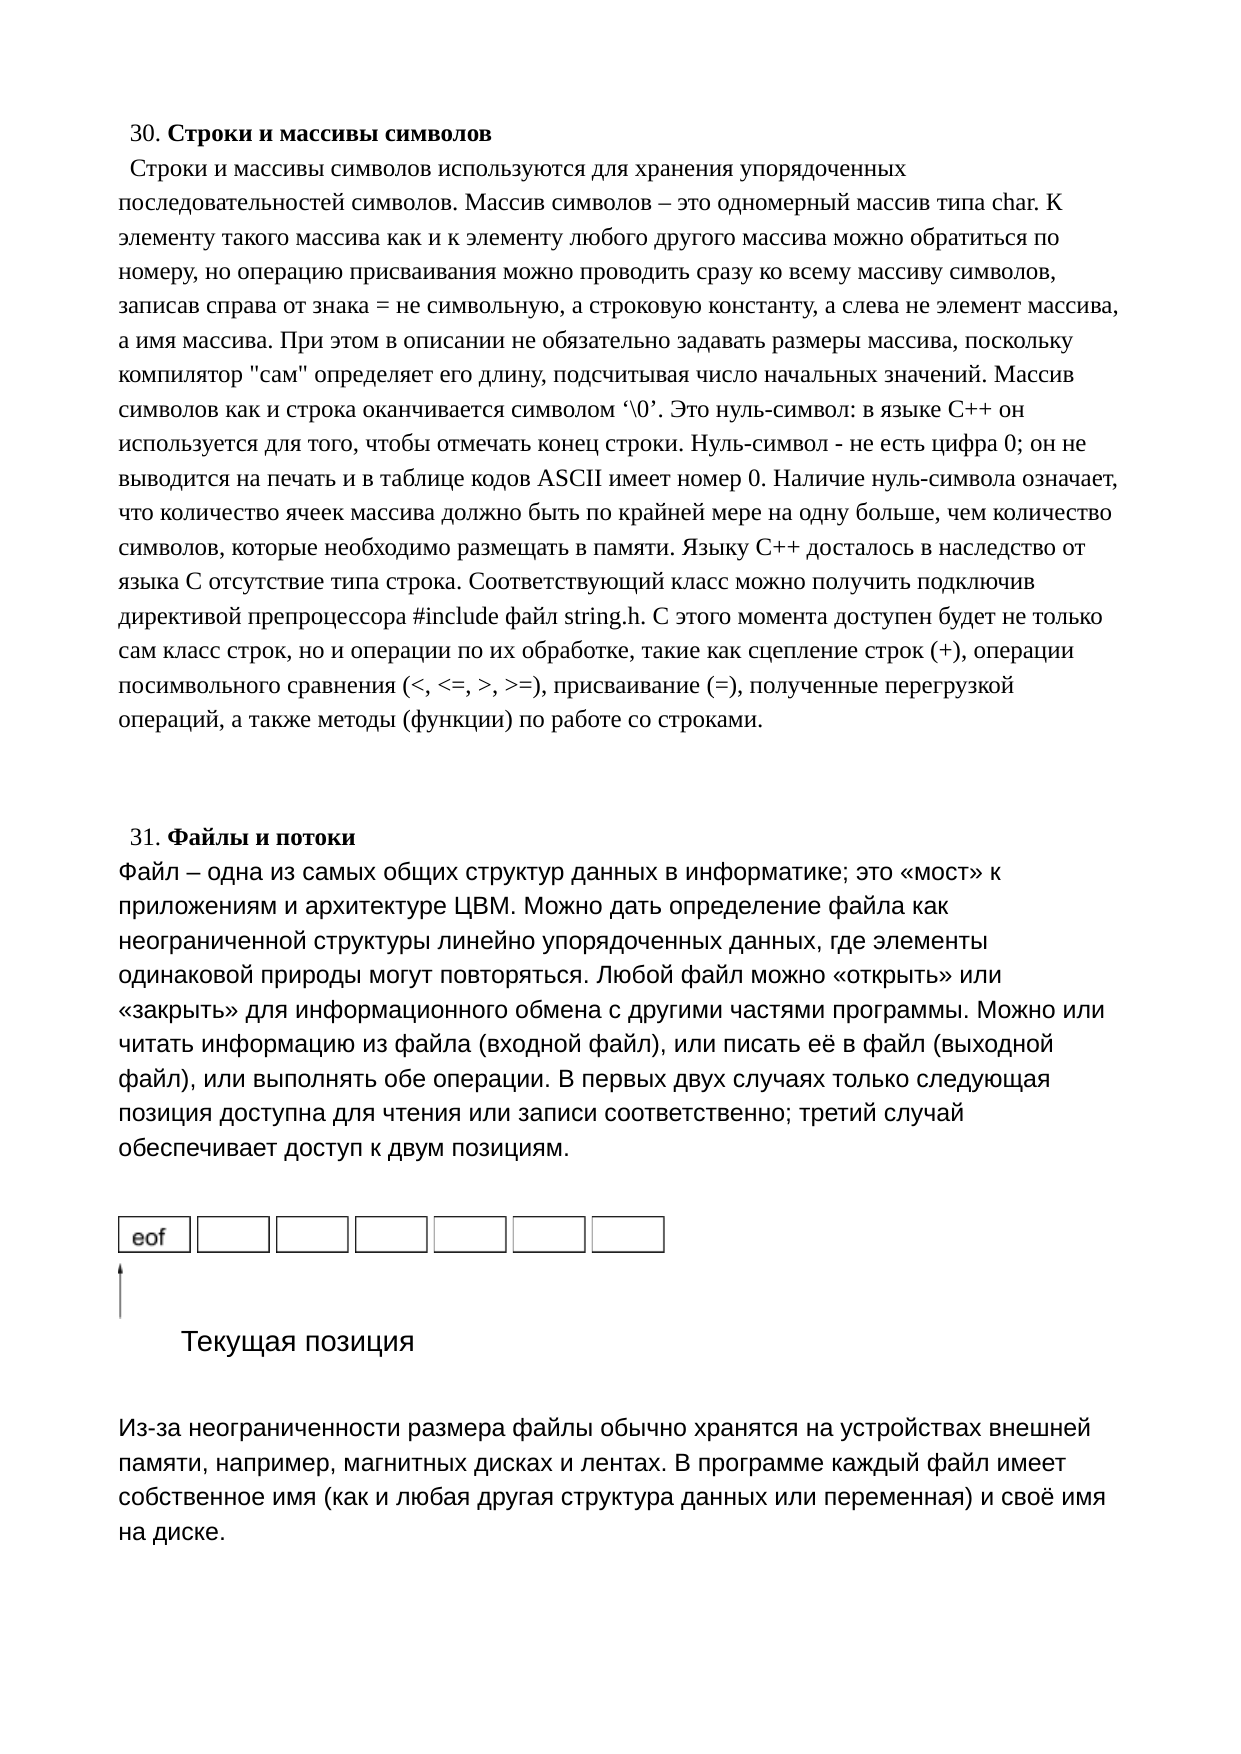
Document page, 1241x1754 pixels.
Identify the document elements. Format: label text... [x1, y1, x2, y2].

text Файл – одна из самых общих структур данных в информатике; это «мост» к приложениям и архитектуре ЦВМ. Можно дать определение файла как неограниченной структуры линейно упорядоченных данных, где элементы одинаковой природы могут повторяться. Любой файл можно «открыть» или «закрыть» для информационного обмена с другими частями программы. Можно или читать информацию из файла (входной файл), или писать её в файл (выходной файл), или выполнять обе операции. В первых двух случаях только следующая позиция доступна для чтения или записи соответственно; третий случай обеспечивает доступ к двум позициям. [118, 857, 1122, 1161]
picture [118, 1216, 191, 1253]
picture [118, 1263, 123, 1319]
picture [197, 1216, 270, 1253]
picture [355, 1216, 428, 1253]
text Из-за неограниченности размера файлы обычно хранятся на устройствах внешней памяти, например, магнитных дисках и лентах. В программе каждый файл имеет собственное имя (как и любая другая структура данных или переменная) и своё имя на диске. [118, 1413, 1122, 1545]
picture [433, 1216, 507, 1253]
text 30. Строки и массивы символов [118, 118, 1122, 147]
text Строки и массивы символов используются для хранения упорядоченных последовательностей символов. Массив символов – это одномерный массив типа char. К элементу такого массива как и к элементу любого другого массива можно обратиться по номеру, но операцию присваивания можно проводить сразу ко всему массиву символов, записав справа от знака = не символьную, а строковую константу, а слева не элемент массива, а имя массива. При этом в описании не обязательно задавать размеры массива, поскольку компилятор "сам" определяет его длину, подсчитывая число начальных значений. Массив символов как и строка оканчивается символом ‘\0’. Это нуль-символ: в языке C++ он используется для того, чтобы отмечать конец строки. Нуль-символ - не есть цифра 0; он не выводится на печать и в таблице кодов ASCII имеет номер 0. Наличие нуль-символа означает, что количество ячеек массива должно быть по крайней мере на одну больше, чем количество символов, которые необходимо размещать в памяти. Языку C++ досталось в наследство от языка C отсутствие типа строка. Соответствующий класс можно получить подключив директивой препроцессора #include файл string.h. С этого момента доступен будет не только сам класс строк, но и операции по их обработке, такие как сцепление строк (+), операции посимвольного сравнения (<, <=, >, >=), присваивание (=), полученные перегрузкой операций, а также методы (функции) по работе со строками. [118, 153, 1122, 733]
picture [512, 1216, 586, 1253]
picture [276, 1216, 349, 1253]
text 31. Файлы и потоки [118, 822, 1122, 851]
picture [591, 1216, 665, 1253]
text Текущая позиция [118, 1324, 1122, 1357]
